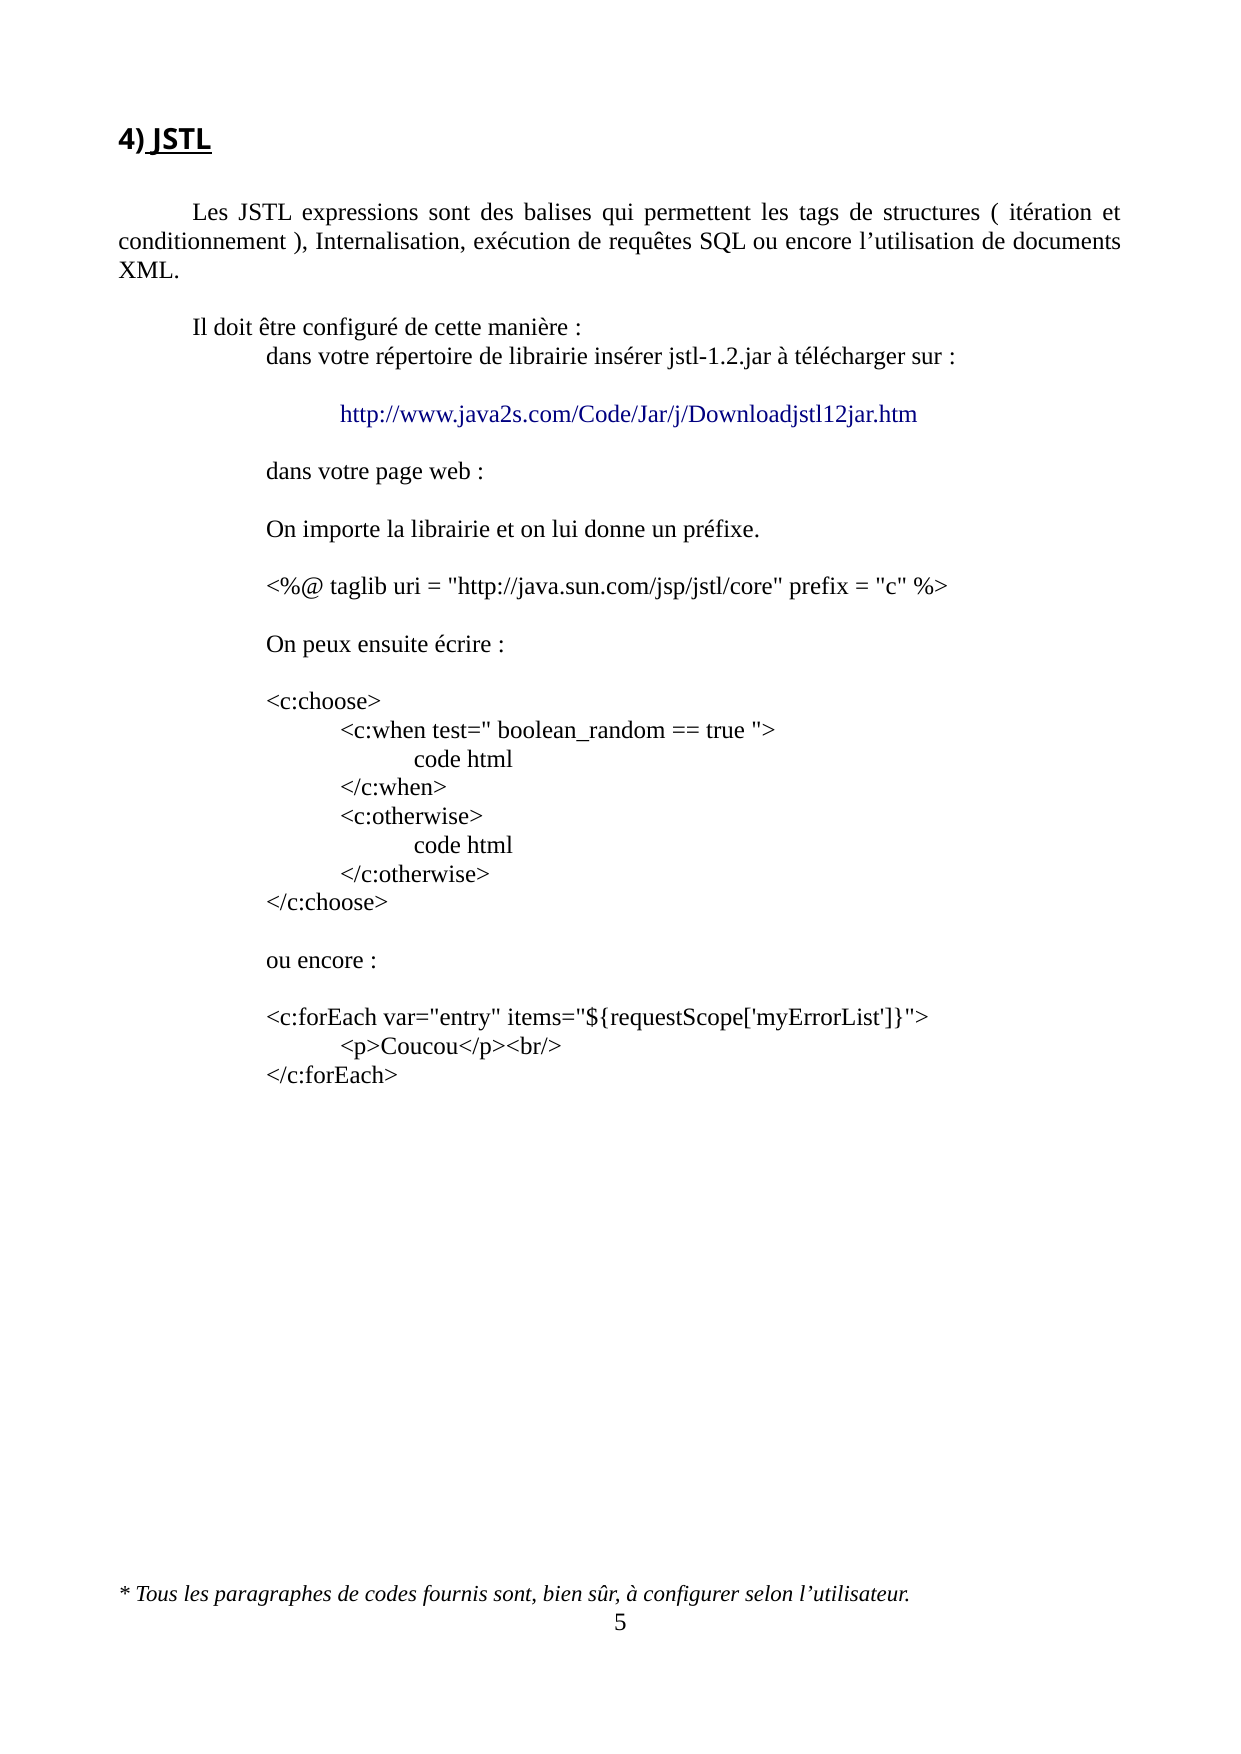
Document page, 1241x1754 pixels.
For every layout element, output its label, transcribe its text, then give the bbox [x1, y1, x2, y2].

text dans votre page web : [118, 456, 1122, 485]
text <c:otherwise> [118, 801, 1122, 830]
text On peux ensuite écrire : [118, 629, 1122, 657]
text Les JSTL expressions sont des balises qui permettent les tags de structures ( itération et conditionnement ), Internalisation, exécution de requêtes SQL ou encore l’utilisation de documents XML. [118, 197, 1122, 284]
text http://www.java2s.com/Code/Jar/j/Downloadjstl12jar.htm [118, 399, 1122, 427]
text dans votre répertoire de librairie insérer jstl-1.2.jar à télécharger sur : [118, 341, 1122, 370]
text code html [118, 744, 1122, 772]
text <%@ taglib uri = "http://java.sun.com/jsp/jstl/core" prefix = "c" %> [118, 571, 1122, 600]
text 4) JSTL [118, 118, 1122, 158]
text <c:forEach var="entry" items="${requestScope['myErrorList']}"> [118, 1002, 1122, 1031]
text ou encore : [118, 945, 1122, 974]
text <c:choose> [118, 686, 1122, 715]
text code html [118, 830, 1122, 859]
text </c:when> [118, 772, 1122, 801]
text </c:forEach> [118, 1060, 1122, 1089]
text Il doit être configuré de cette manière : [118, 312, 1122, 341]
text On importe la librairie et on lui donne un préfixe. [118, 514, 1122, 542]
text </c:otherwise> [118, 859, 1122, 887]
text <c:when test=" boolean_random == true "> [118, 715, 1122, 744]
text <p>Coucou</p><br/> [118, 1031, 1122, 1060]
text </c:choose> [118, 887, 1122, 916]
